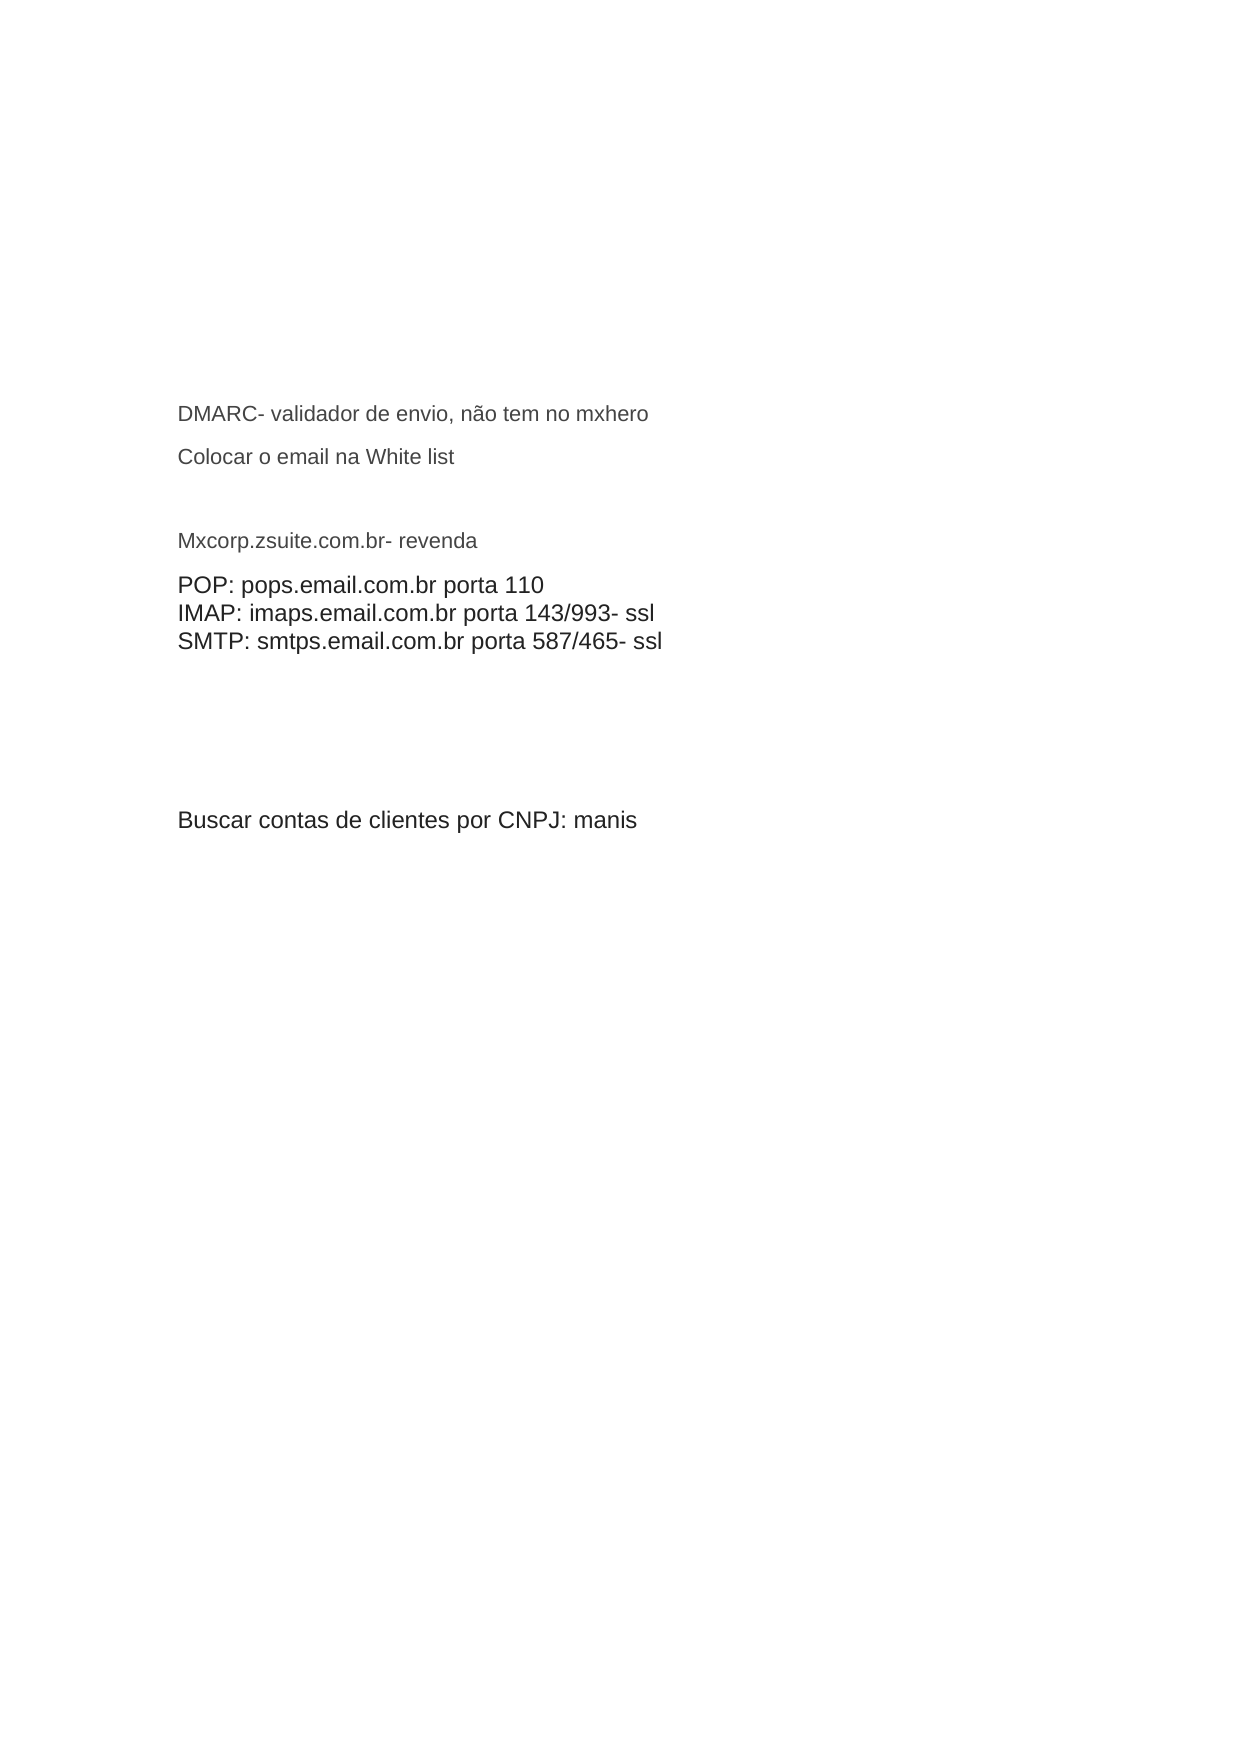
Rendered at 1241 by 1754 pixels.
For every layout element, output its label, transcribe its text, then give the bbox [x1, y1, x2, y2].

text Colocar o email na White list [177, 444, 1063, 469]
text Buscar contas de clientes por CNPJ: manis [177, 806, 1063, 833]
text Mxcorp.zsuite.com.br- revenda [177, 528, 1063, 553]
text POP: pops.email.com.br porta 110 IMAP: imaps.email.com.br porta 143/993- ssl SMTP: smtps.email.com.br porta 587/465- ssl [177, 571, 1063, 654]
text DMARC- validador de envio, não tem no mxhero [177, 401, 1063, 427]
